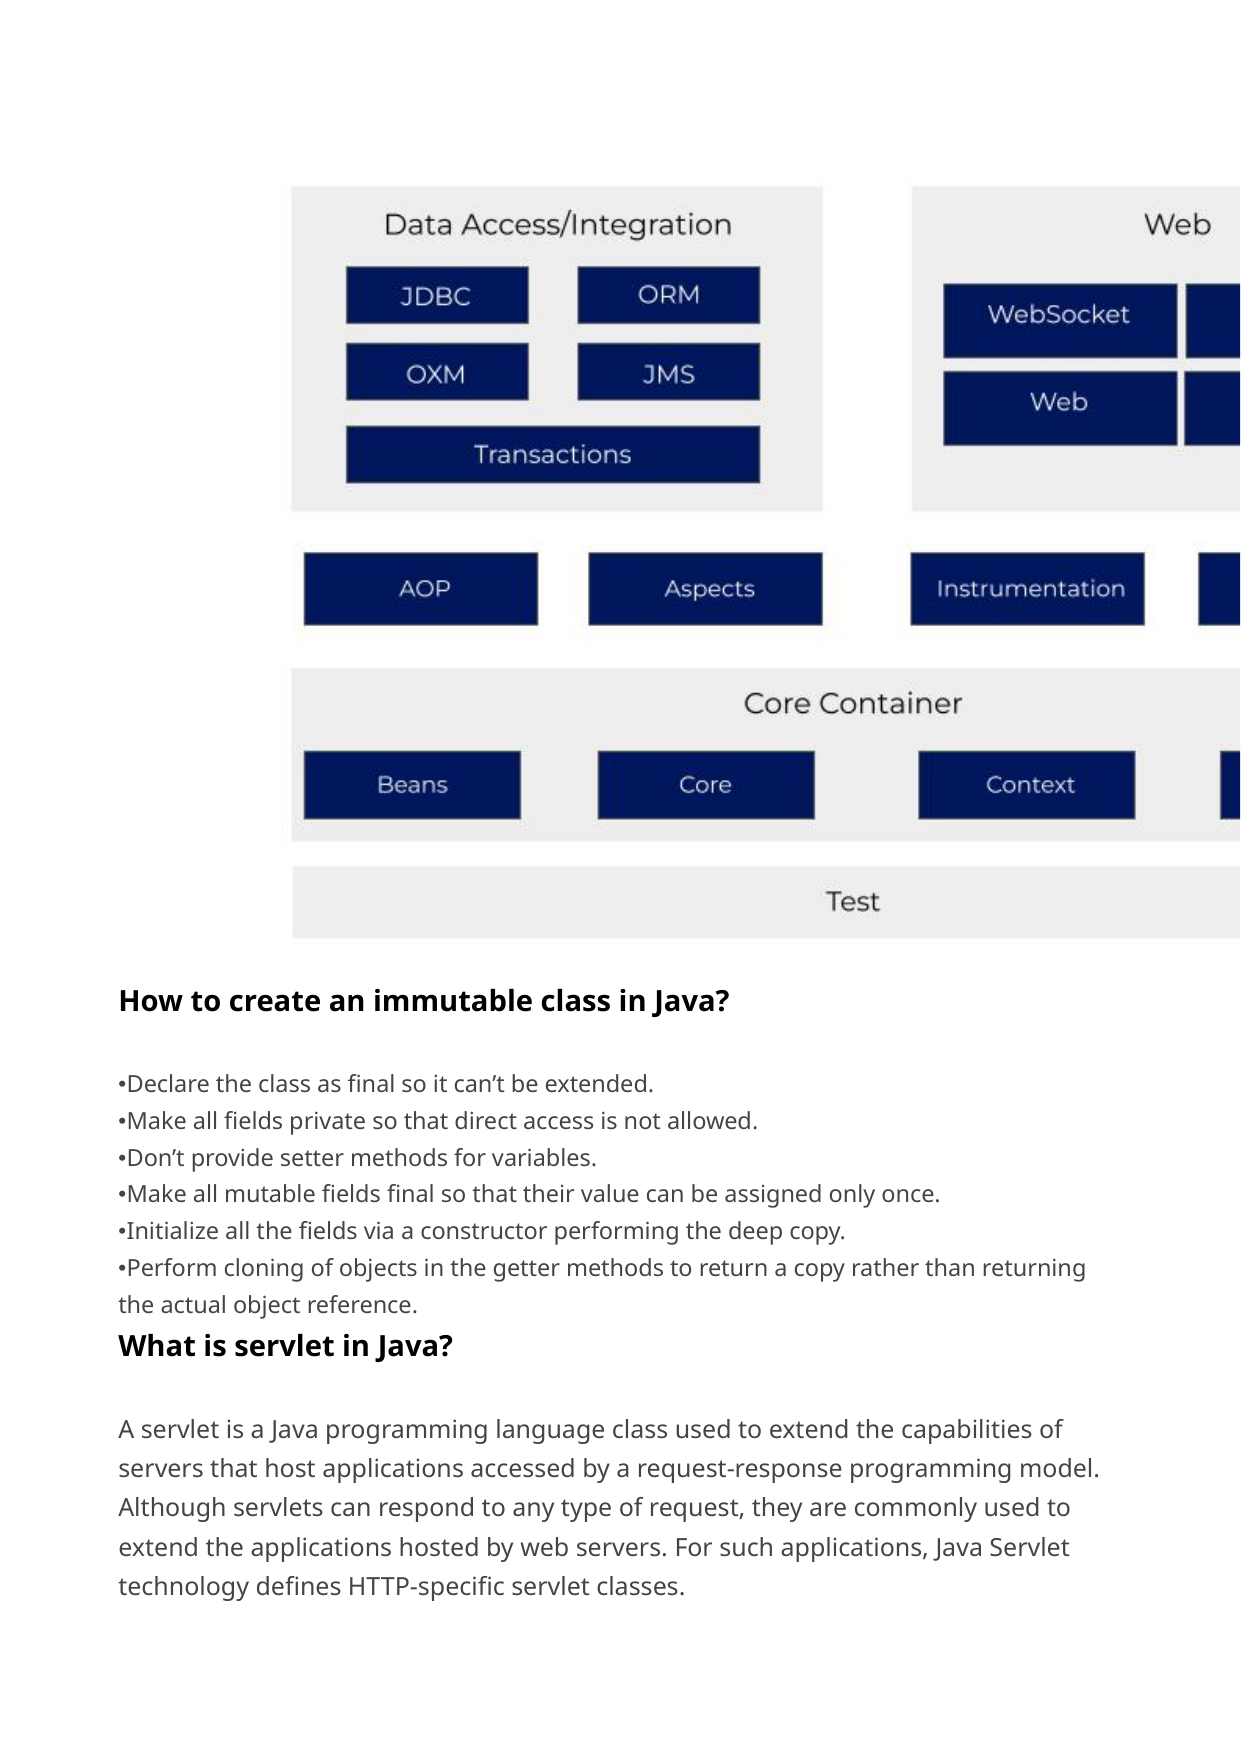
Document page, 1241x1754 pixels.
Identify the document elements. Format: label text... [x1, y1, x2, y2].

picture [118, 118, 1241, 962]
list Initialize all the fields via a constructor performing the deep copy. [118, 1214, 1122, 1247]
list Make all fields private so that direct access is not allowed. [118, 1104, 1122, 1136]
subtitle What is servlet in Java? [118, 1325, 1122, 1364]
list Make all mutable fields final so that their value can be assigned only once. [118, 1178, 1122, 1210]
subtitle How to create an immutable class in Java? [118, 981, 1122, 1020]
list Perform cloning of objects in the getter methods to return a copy rather than returning the actual object reference. [118, 1251, 1122, 1320]
text A servlet is a Java programming language class used to extend the capabilities of servers that host applications accessed by a request-response programming model. Although servlets can respond to any type of request, they are commonly used to extend the applications hosted by web servers. For such applications, Java Servlet technology defines HTTP-specific servlet classes. [118, 1412, 1122, 1602]
list Don’t provide setter methods for variables. [118, 1141, 1122, 1173]
list Declare the class as final so it can’t be extended. [118, 1067, 1122, 1099]
